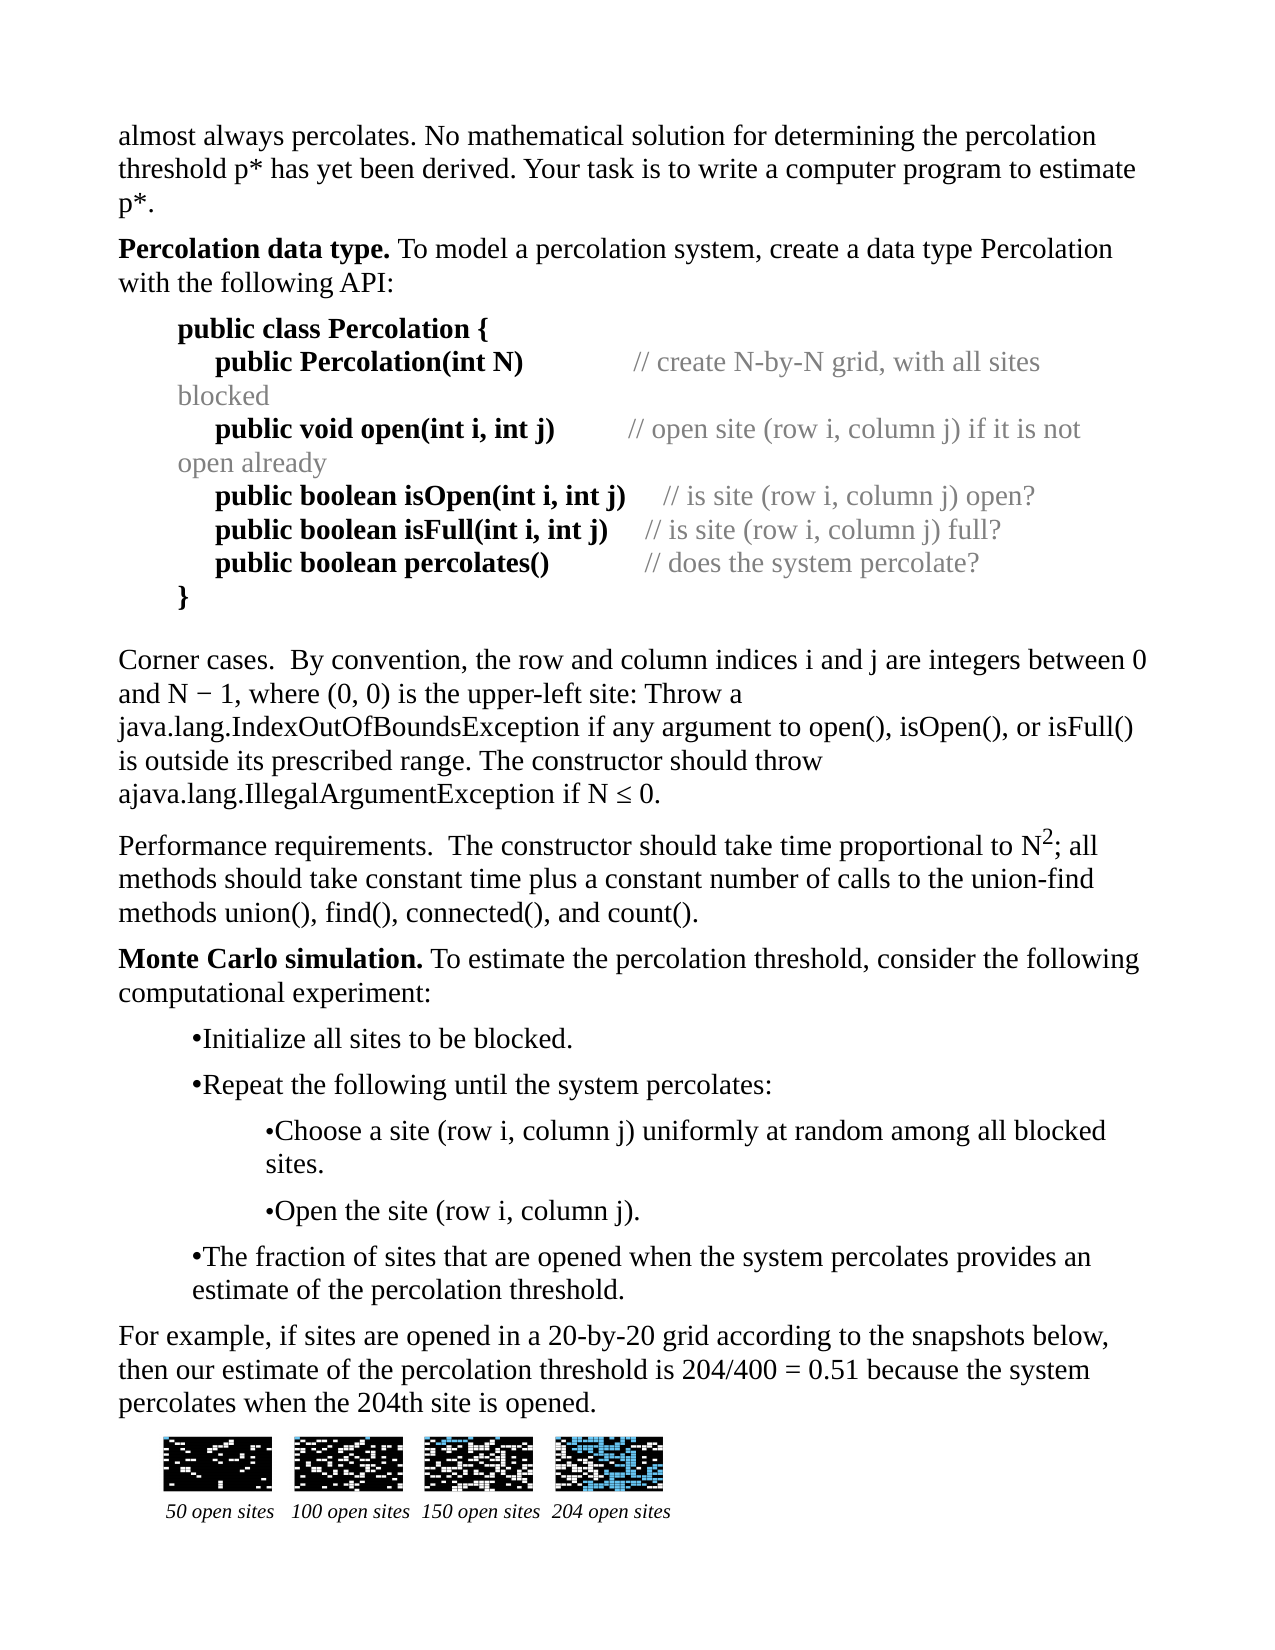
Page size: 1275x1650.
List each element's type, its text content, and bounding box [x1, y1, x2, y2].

picture [289, 1434, 408, 1494]
text Performance requirements. The constructor should take time proportional to N2; all methods should take constant time plus a constant number of calls to the union-find methods union(), find(), connected(), and count(). [118, 822, 1157, 929]
table_header 100 open sites [286, 1431, 416, 1526]
list Choose a site (row i, column j) uniformly at random among all blocked sites. [118, 1113, 1157, 1180]
picture [158, 1434, 277, 1494]
text Corner cases. By convention, the row and column indices i and j are integers between 0 and N − 1, where (0, 0) is the upper-left site: Throw a java.lang.IndexOutOfBoundsException if any argument to open(), isOpen(), or isFull() is outside its prescribed range. The constructor should throw ajava.lang.IllegalArgumentException if N ≤ 0. [118, 642, 1157, 810]
text public boolean percolates() // does the system percolate? [177, 546, 1098, 579]
text For example, if sites are opened in a 20-by-20 grid according to the snapshots below, then our estimate of the percolation threshold is 204/400 = 0.51 because the system percolates when the 204th site is opened. [118, 1318, 1157, 1419]
list Initialize all sites to be blocked. [118, 1021, 1157, 1054]
text } [177, 579, 1098, 613]
table_header 204 open sites [547, 1431, 677, 1526]
list Repeat the following until the system percolates: [118, 1067, 1157, 1101]
table_header 50 open sites [156, 1431, 286, 1526]
text Percolation data type. To model a percolation system, create a data type Percolation with the following API: [118, 231, 1157, 298]
text public Percolation(int N) // create N-by-N grid, with all sites blocked [177, 344, 1098, 411]
text public class Percolation { [177, 311, 1098, 344]
picture [550, 1434, 668, 1494]
text public boolean isOpen(int i, int j) // is site (row i, column j) open? [177, 478, 1098, 512]
table_header [118, 1431, 156, 1526]
text Monte Carlo simulation. To estimate the percolation threshold, consider the following computational experiment: [118, 941, 1157, 1008]
text public boolean isFull(int i, int j) // is site (row i, column j) full? [177, 512, 1098, 546]
list Open the site (row i, column j). [118, 1193, 1157, 1226]
list The fraction of sites that are opened when the system percolates provides an estimate of the percolation threshold. [118, 1239, 1157, 1306]
text almost always percolates. No mathematical solution for determining the percolation threshold p* has yet been derived. Your task is to write a computer program to estimate p*. [118, 118, 1157, 219]
text public void open(int i, int j) // open site (row i, column j) if it is not open already [177, 411, 1098, 478]
picture [419, 1434, 538, 1494]
table_header 150 open sites [416, 1431, 547, 1526]
